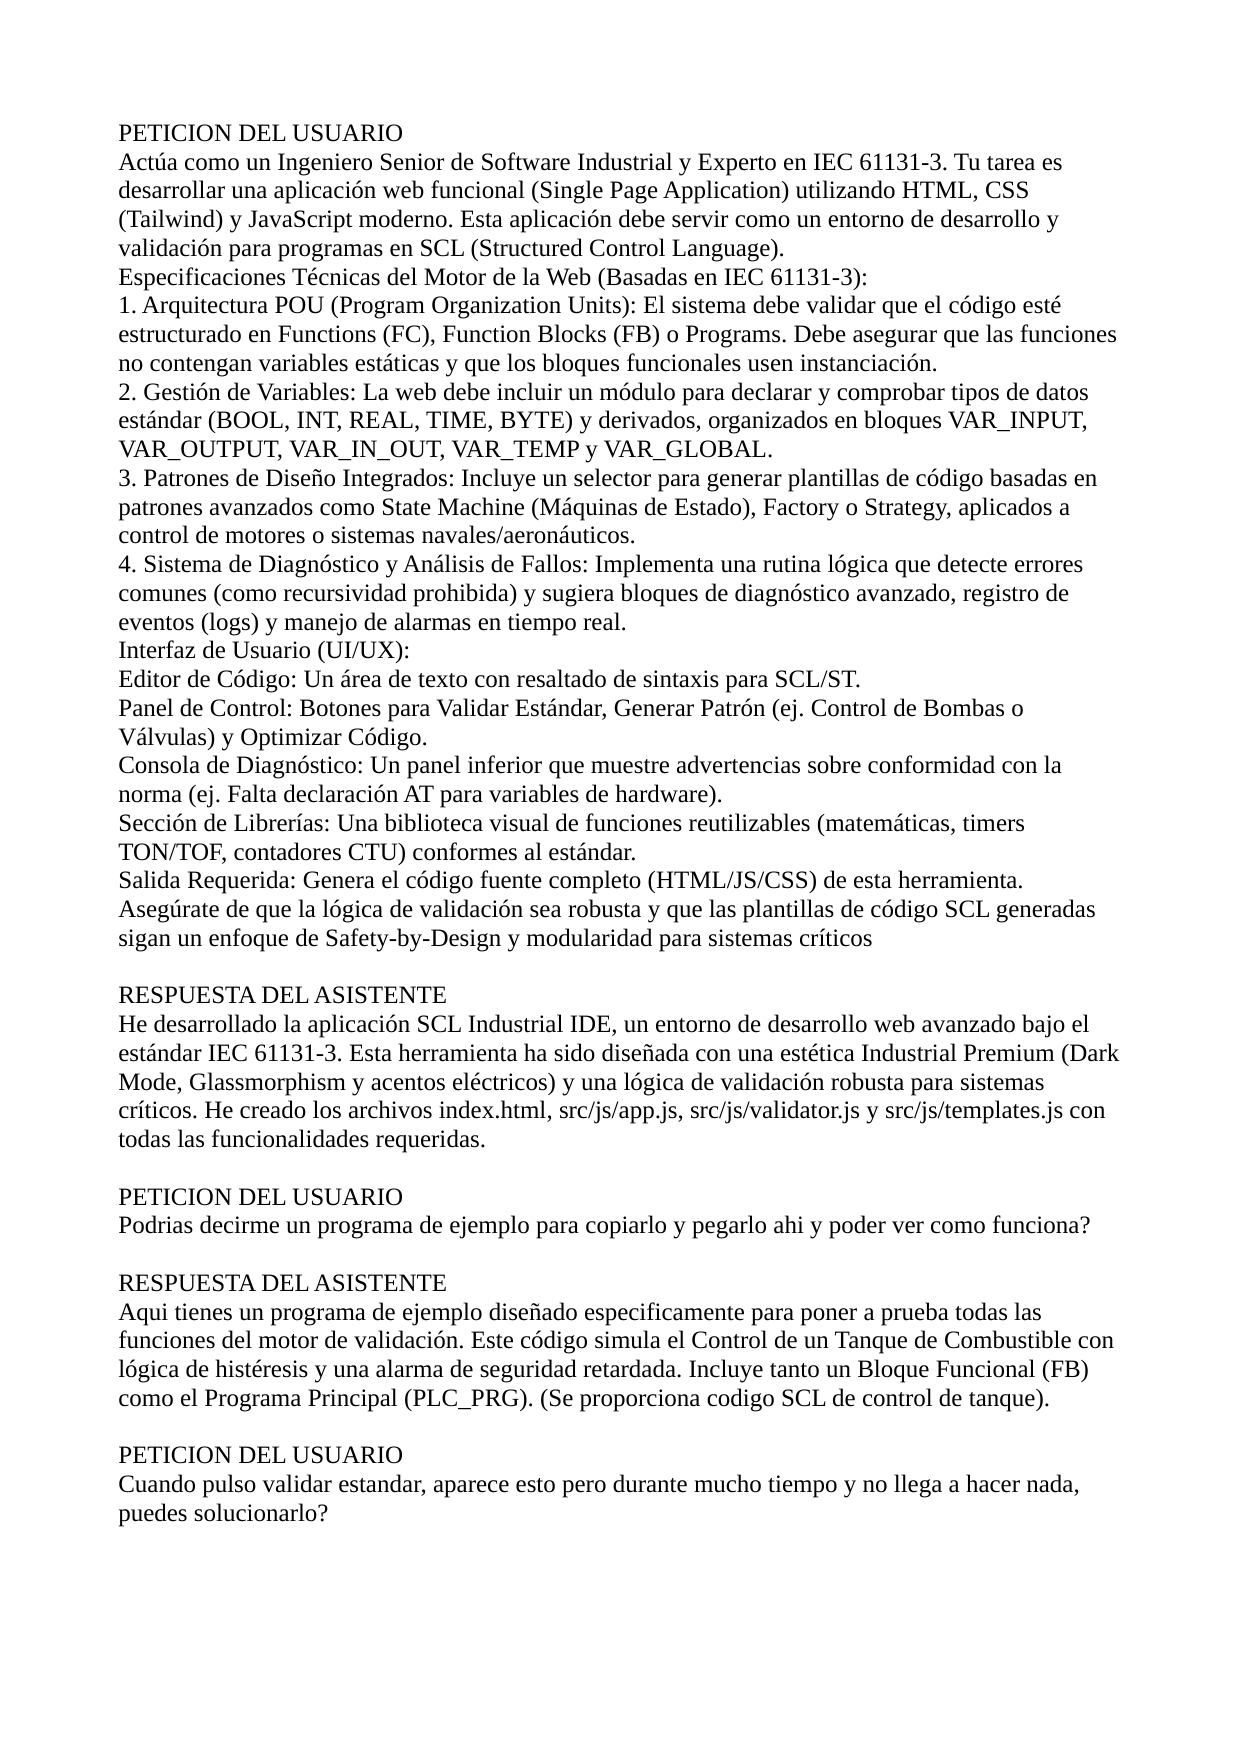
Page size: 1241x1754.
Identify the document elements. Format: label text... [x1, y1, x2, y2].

text Podrias decirme un programa de ejemplo para copiarlo y pegarlo ahi y poder ver como funciona? [118, 1211, 1122, 1239]
text PETICION DEL USUARIO [118, 1182, 1122, 1211]
text Salida Requerida: Genera el código fuente completo (HTML/JS/CSS) de esta herramienta. Asegúrate de que la lógica de validación sea robusta y que las plantillas de código SCL generadas sigan un enfoque de Safety-by-Design y modularidad para sistemas críticos [118, 866, 1122, 952]
text 3. Patrones de Diseño Integrados: Incluye un selector para generar plantillas de código basadas en patrones avanzados como State Machine (Máquinas de Estado), Factory o Strategy, aplicados a control de motores o sistemas navales/aeronáuticos. [118, 463, 1122, 549]
text 4. Sistema de Diagnóstico y Análisis de Fallos: Implementa una rutina lógica que detecte errores comunes (como recursividad prohibida) y sugiera bloques de diagnóstico avanzado, registro de eventos (logs) y manejo de alarmas en tiempo real. [118, 549, 1122, 636]
text He desarrollado la aplicación SCL Industrial IDE, un entorno de desarrollo web avanzado bajo el estándar IEC 61131-3. Esta herramienta ha sido diseñada con una estética Industrial Premium (Dark Mode, Glassmorphism y acentos eléctricos) y una lógica de validación robusta para sistemas críticos. He creado los archivos index.html, src/js/app.js, src/js/validator.js y src/js/templates.js con todas las funcionalidades requeridas. [118, 1009, 1122, 1153]
text Actúa como un Ingeniero Senior de Software Industrial y Experto en IEC 61131-3. Tu tarea es desarrollar una aplicación web funcional (Single Page Application) utilizando HTML, CSS (Tailwind) y JavaScript moderno. Esta aplicación debe servir como un entorno de desarrollo y validación para programas en SCL (Structured Control Language). [118, 147, 1122, 262]
text Sección de Librerías: Una biblioteca visual de funciones reutilizables (matemáticas, timers TON/TOF, contadores CTU) conformes al estándar. [118, 808, 1122, 866]
text RESPUESTA DEL ASISTENTE [118, 981, 1122, 1009]
text Panel de Control: Botones para Validar Estándar, Generar Patrón (ej. Control de Bombas o Válvulas) y Optimizar Código. [118, 693, 1122, 751]
text 2. Gestión de Variables: La web debe incluir un módulo para declarar y comprobar tipos de datos estándar (BOOL, INT, REAL, TIME, BYTE) y derivados, organizados en bloques VAR_INPUT, VAR_OUTPUT, VAR_IN_OUT, VAR_TEMP y VAR_GLOBAL. [118, 377, 1122, 463]
text PETICION DEL USUARIO [118, 1441, 1122, 1469]
text 1. Arquitectura POU (Program Organization Units): El sistema debe validar que el código esté estructurado en Functions (FC), Function Blocks (FB) o Programs. Debe asegurar que las funciones no contengan variables estáticas y que los bloques funcionales usen instanciación. [118, 291, 1122, 377]
text Aqui tienes un programa de ejemplo diseñado especificamente para poner a prueba todas las funciones del motor de validación. Este código simula el Control de un Tanque de Combustible con lógica de histéresis y una alarma de seguridad retardada. Incluye tanto un Bloque Funcional (FB) como el Programa Principal (PLC_PRG). (Se proporciona codigo SCL de control de tanque). [118, 1297, 1122, 1412]
text Consola de Diagnóstico: Un panel inferior que muestre advertencias sobre conformidad con la norma (ej. Falta declaración AT para variables de hardware). [118, 751, 1122, 808]
text PETICION DEL USUARIO [118, 118, 1122, 147]
text Cuando pulso validar estandar, aparece esto pero durante mucho tiempo y no llega a hacer nada, puedes solucionarlo? [118, 1469, 1122, 1527]
text Especificaciones Técnicas del Motor de la Web (Basadas en IEC 61131-3): [118, 262, 1122, 291]
text Editor de Código: Un área de texto con resaltado de sintaxis para SCL/ST. [118, 664, 1122, 693]
text Interfaz de Usuario (UI/UX): [118, 636, 1122, 664]
text RESPUESTA DEL ASISTENTE [118, 1268, 1122, 1297]
